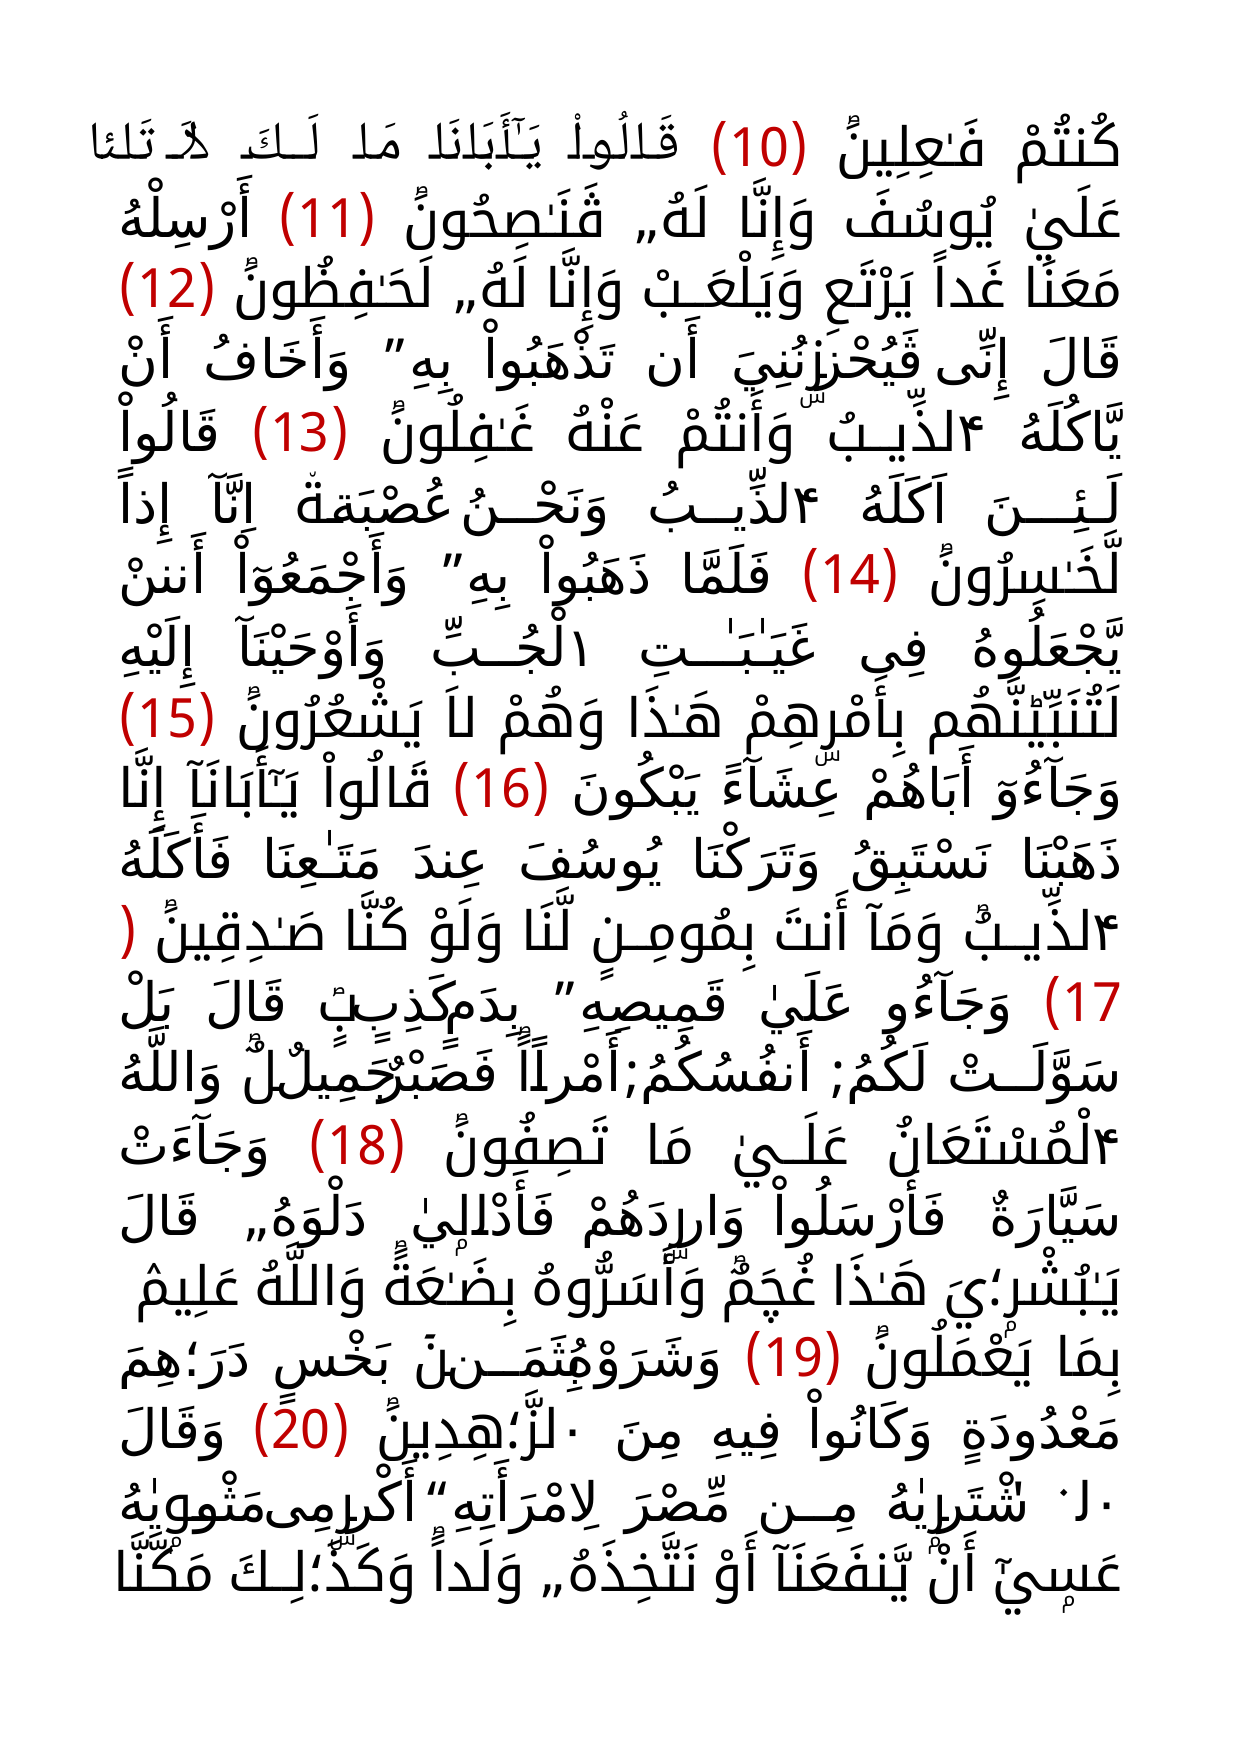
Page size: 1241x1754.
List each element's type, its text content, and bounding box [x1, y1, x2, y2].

text بِسْمِ ۱للَّهِ ۱لرَّحْمَـٰنِ ۱لرَّحِيمِ أَلَٓرۭؐ تِلْكَ ءَايَـٰــتُ ۴لْكِتَـٰــبِ ۱لْمُبِينِؐ (1) إِنَّآ أَنزَلْنَـٰهُ قُرْءَ؛ناٗ عَرَبِيّاً لَّعَلَّكُمْ تَعْقِلُونَؐ (2) نَحْنُ نَقُــصُّ عَلَيْكَ أَحْسَــنَ ۰لْقَصَـصِ بِمَآ أَوْحَيْنَآ إِلَيْكَ هَـٰذَا ۰لْقُرْءَانَ وَإِن كُنــتَ مِــن قَبْلِهِ” لَمِــنَ ۰لْغَـٰفِلِينَؐ (3) إِذْ قَالَ يُوسُفُ لَأِبِيهِ يَـٰٓأَبَــتِ إِنِّى رَأَيْــتُ أَحَدَ عَشَرَ كَوْكَباً وَالشَّمْسَ وَالْقَمَرَؐ رَأَيْتُهُمْ لِى سَـٰجِدِينَؐ (4) قَالَ يَـٰبُنَيِّ لاَ تَقْصُصْ رُءْيۭاكَ عَلَــيٰٓ إِخْوَتِــكَ فَيَكِيدُواْ لَكَ كَيْداٗؐ اِنننَّ ۰لشَّيْطَـٰنَ لِلِانسَـٰــنۣ عَدُوٌّ مُّبِينٌؐ (5) وَكَذَ؛لِــكَ يَجْتَبِيــكَ رَبُّــكَ وَيُعَلِّمُكَ مِــن تَاوۣيـلِ ۱لاَحَادِيــثِؐ وَيُتِمُّ نِعْمَتَهُ„ عَلَيْــكَ وَعَلَــيٰٓ ءَالِ يَعْقُوبببَ كَمَآ أَتَمَّهَا عَلَيٰٓ أَبَوَيْكَ مِــن قَبْلُ إِبْرَ؛هِيمَ وَإِسْحَـٰقَؐ إِنَّ رَبَّكَ عَلِيم٘ حَكِيمٌؐ (6) لَّقَدْ كَانَ فِى يُوسُفَ وَإِخْوَتِهِ“ ءَايَـٰــتٌ لِّلسَّآئِـلِينَؐ (7) إِذْ قَالُواْ لَيُوسُفُ وَأَخُوهُ أَحَــبُّ إِلَـيٰٓ أَبِينَا مِنَّا وَنَحْــنُ عُصْبَة٘ؐ اِنَّ أَبَانَا لَفِى ضَچَلٍ مُّبِينٖؐ (8) ۶قْتُلُواْ يُوسُفَ أَوۣ 'طْرَحُوهُ أَرْضاً يَخْــلُ لَكُمْ وَجْهُ أَبِيكُمْ وَتَكُونُواْ مِـنۢ بَعْدِهِ” قَوْماً صَـٰڤِحِينَؐ (9) ¥ قَالَ قَآئِــلٌ مِّنْهُمْ لاَ تَقْتُلُواْ يُوسُفَ وَأَلْقُوهُ فِى غَيَـٰبَـٰــتِ ۱لْجُــبِّ يَلْتَقِطْهُ بَعْــضُ ۴لسَّيَّارَةِ إِن كُنتُمْ فَـٰعِلِينَؐ (10) قَالُواْ يَـٰٓأَبَانَا مَا لَــكَ لاَ تَاﯫ عَلَيٰ يُوسُفَ وَإِنَّا لَهُ„ ڤَنَـٰصِحُونَؐ (11) أَرْسِلْهُ مَعَنَا غَداً يَرْتَعِ وَيَلْعَــبْ وَإِنَّا لَهُ„ لَحَـٰفِظُونَؐ (12) قَالَ إِنِّى ڤَيُحْزۣنُنِيَ أَن تَذْهَبُواْ بِهِ” وَأَخَافُ أَنْ يَّاكُلَهُ ۴لذِّيــبُ وَأَنتُمْ عَنْهُ غَـٰفِلُونَؐ (13) قَالُواْ لَـئِـــنَ اَكَلَهُ ۴لذِّيــبُ وَنَحْــنُ عُصْبَة٘ اِنَّآ إِذاً لَّخَـٰسِرُونَؐ (14) فَلَمَّا ذَهَبُواْ بِهِ” وَأَجْمَعُوٓاْ أَنننْ يَّجْعَلُوهُ فِى غَيَـٰبَـٰــتِ ۱لْجُــبِّ وَأَوْحَيْنَآ إِلَيْهِ لَتُنَبِّيؕنَّهُم بِأَمْرۣهِمْ هَـٰذَا وَهُمْ لاَ يَشْعُرُونَؐ (15) وَجَآءُوٓ أَبَاهُمْ عِشَآءً يَبْكُونَ (16) قَالُواْ يَـٰٓأَبَانَآ إِنَّا ذَهَبْنَا نَسْتَبِقُ وَتَرَكْنَا يُوسُفَ عِندَ مَتَـٰعِنَا فَأَكَلَهُ ۴لذِّيــبُؐ وَمَآ أَنتَ بِمُومِــنٍ لَّنَا وَلَوْ كُنَّا صَـٰدِقِينَؐ (17) وَجَآءُو عَلَيٰ قَمِيصِهِ” بِدَمٍ كَذِبٍؐ قَالَ بَلْ سَوَّلَــتْ لَكُمُ; أَنفُسُكُمُ; أَمْراًؐ فَصَبْرٌ جَمِيلٌؐ وَاللَّهُ ۴لْمُسْتَعَانُ عَلَــيٰ مَا تَصِفُونَؐ (18) وَجَآءَتْ سَيَّارَةٌ فَأَرْسَلُواْ وَارۣدَهُمْ فَأَدْلۭيٰ دَلْوَهُ„ قَالَ يَـٰبُشْرۭ؛يَ هَـٰذَا غُچَمٌؐ وَأَسَرُّوهُ بِضَـٰعَةًؐ وَاللَّهُ عَلِيمٛ بِمَا يَعْمَلُونَؐ (19) وَشَرَوْهُ بِثَمَــنٙ بَخْسٍ دَرَ؛هِمَ مَعْدُودَةٍ وَكَانُواْ فِيهِ مِنَ ۰لزَّ؛هِدِينَؐ (20) وَقَالَ ۰ﻟ﮲ 'شْتَرۭيٰهُ مِــن مِّصْرَ لِامْرَأَتِهِ“ أَكْرۣمِى مَثْوۭيٰهُ عَسۭيٰٓ أَنْ يَّنفَعَنَآ أَوْ نَتَّخِذَهُ„ وَلَداًؐ وَكَذَ؛لِــكَ مَكَّنَّا لِيُوسُفَ فِى ۱لاَرْضِ وَلِنُعَلِّمَهُ„ مِن تَاوۣيلِ ۱لاَحَادِيــثِؐ وَاللَّهُ غَالِــب٘ عَلَيٰٓ أَمْرۣهِؐ” وَچَكِــنَّ أَكْثَرَ ۰لنَّاسِ لاَ يَعْلَمُونَؐ (21) وَلَمَّا بَلَغَ أَشُدَّهُ; ءَاتَيْنَـٰهُ حُكْماً وَعِلْماًؐ وَكَذَ؛لِــكَ نَجْزۣى ۱ڤْمُحْسِنِينَؐ (22) ® وَرَ؛وَدَتْهُ ۴لتِى هُوَ فِى بَيْتِهَا عَــن نَّفْسِهِ” وَغَلَّقَــتِ ۱لاَبْوَ؛بببَ وَقَالَتْ هِيتَ لَــكَؐ قَالَ مَعَاذَ ۰للَّهِؐ إِنَّهُ„ رَبِّــيَ أَحْسَــنَ مَثْوۭايَؐ إِنَّهُ„ لاَ يُفْلِحُ ۴لظَّـٰلِمُونَؐ (23) وَلَقَدْ هَمَّــتْ بِهِؐ” وَهَمَّ بِهَا لَوْلآَ أَن رّۭءۭا بُرْهَـٰنَ رَبِّهِؐ” كَذَ؛لِــكَ لِنَصْرۣفَ عَنْهُ ۴لسُّوٓءَ وَاڤْفَحْشَآءَؐ اۭنَّهُ„ مِـنْ عِبَادِنَا ۰ڤْمُخْلَصِينَؐ (24) وَاسْتَبَقَا ۰لْبَابببَ وَقَدَّتتتْ قَمِيصَهُ„ مِن دُبُرٍ وَأَلْفَيَا سَيِّدَهَا لَدَا ۰لْبَابببِؐ قَالَــتْ مَا جَزَآءُ مَنَ اَرَادَ بِأَهْلِكَ سُوٓءاٗ اِلٓاَّ أَنْ يُّسْجَنَ أَوْ عَذَاب٘ اَلِيمٌؐ (25) قَالَ هِيَ رَ؛وَدَتْنِى عَن نَّفْسِىؐ وَشَهِدَ شَاهِدٌ مِّــنَ اَهْلِهَآ إِننن كَانَ قَمِيصُهُ„ قُدَّ مِن قُبُلٍ فَصَدَقَــتْ وَهُوَ مِــنَ ۰لْكَـٰذِبِينَ (26) وَإِننن كَانَ قَمِيصُهُ„ قُدَّ مِن دُبُرٍ فَكَذَبَــتْؐ وَهُوَ مِــنَ ۰لصَّـٰدِقِينَؐ (27) فَلَمَّا رۭءۭا قَمِيصَهُ„ قُدَّ مِن دُبُرٍ قَالَ إِنَّهُ„ مِــن كَيْدِكُنَّ إِنَّ كَيْدَكُنَّ عَظِيمٌؐ (28) يُوسُفُ أَعْرۣضضضْ عَنْ هَـٰذَاؐ وَاسْتَغْفِـرۣى لِذَنۢبِــكِ إِنَّــكِ كُنــتِ مِــنَ ۰لْخَاطِـِٕينَؐ (29) وَقَالَ نِسْوَةٌ فِى ۱لْمَدِينَةِ 'مْرَأَتتتُ ۴لْعَزۣيزۣ تُرَ؛وۣدُ فَتۭيٰهَا عَــن نَّفْسِهِ” قَدْ شَغَفَهَا حُبّاٗؐ اِنَّا لَنَرۭيٰهَا فِى ضَچَـلٍ مُّبِـينٍؐ (30) فَلَمَّا سَمِعَــتْ بِمَكْرۣهِنَّ أَرْسَلَتِ اِلَيْهِنَّ وَأَعْتَدَتْ لَهُــنَّ مُتَّكَـٔاً وَءَاتَــتْ كُلَّ وَ؛حِدَةٍ مِّنْهُنَّ سِكِّيناً وَقَالَتُ ۶خْرُجْ عَلَيْهِـنَّؐ فَلَمَّا رَأَيْنَهُ; أَكْبَرْنَهُ„ وَقَطَّعْنَ أَيْدِيَهُنَّ وَقُلْــنَ حَـٰشَ لِلهِ مَا هَـٰذَا بَشَراٗؐ اِنْ هَـٰذَآ إِلاَّ مَلَــكٌ كَرۣيمٌؐ (31) قَالَــتْ فَذَ؛لِكُنَّ ۰ﻟ﮲ لُمْتُنَّنِى فِيهِؐ وَلَقَدْ رَ؛وَدتُّهُ„ عَــن نَّفْسِهِ” فَاسْتَعْصَمَؐ وَلَئِن لَّمْ يَفْعَــلْ مَآ ءَامُرُهُ„ ڤَيُسْجَنَنَّ وَلَيَكُوناً مِّــنَ ۰لصَّـٰغِرۣينَؐ (32) © قَالَ رَبِّ ۱لسِّجْنُ أَحَبُّ إِلَــيَّ مِمَّا يَدْعُونَنِىٓ إِلَيْهِ وَإِلاَّ تَصْرۣفْ عَنِّى كَيْدَهُنَّ أَصْبُ إِلَيْهِنَّ وَأَكُــن مِّنَ ۰لْجَـٰهِلِينَؐ (33) فَاسْتَجَابَ لَهُ„ رَبُّهُ„ فَصَرَفَ عَنْهُ كَيْدَهُنَّؐ إِنَّهُ„ هُوَ ۰لسَّمِيعُ ۴لْعَلِيمُؐ (34) ثُمَّ بَدَا لَهُم مِّـنۢ بَعْدِ مَا رَأَوُاْ ۴لاَيَـٰــتِ ڤَيَسْجُنُنَّهُ„ حَتَّــيٰ حِينٍؐ (35) وَدَخَــلَ مَعَهُ ۴لسِّجْــنَ فَتَيَـٰــنۣؐ قَالَ أَحَدُهُمَآ إِنِّيَ أَرۭيٰنِــيَ أَعْصِرُ خَمْراًؐ وَقَالَ ۰لاَخَرُ إِنِّيَ أَرۭيٰنِــيَ أَحْمِلُ فَوْقَ رَأْسِى خُبْزاً تَاكُلُ ۴لطَّيْرُ مِنْهُؐ نَبِّيؔنَا بِتَاوۣيلِهِ“ إِنَّا نَرۭيٰــكَ مِــنَ ۰ڤْمُحْسِنِينَؐ (36) قَالَ لاَ يَاتِيكُمَا طَعَامٌ تُرْزَقَـٰنِهِ“ إِلاَّ نَبَّأْتُكُمَا بِتَاوۣيلِهِ” قَبْلَ أَنْ يَّاتِيَكُمَاؐ ذَ؛لِكُمَا مِمَّا عَلَّمَنِى رَبِّيَؐ إِنِّى تَرَكْــتُ مِلَّةَ قَوْمٍ لاَّ يُومِنُونَ بِاللَّهِ وَهُم بِالاَخِرَةِ هُمْ كَـٰفِرُونَؐ (37) وَاتَّبَعْــتُ مِلَّةَ ءَابَآءِيَ إِبْرَ؛هِيمَ وَإِسْحَـٰقَ وَيَعْقُوبببَؐ مَا كَانَ لَنَآ أَن نُّشْرۣكككَ بِاللَّهِ مِن شَيْءٍؐ ذَ؛لِــكَ مِـن فَضْـلِ ۱للَّهِ عَلَيْنَا وَعَلَي ۰لنَّاسِؐ وَچَكِــنَّ أَكْثَرَ ۰لنَّاسسسِ لاَ يَشْكُرُونَؐ (38) يَـٰصَـٰحِبَيِ ۱ڤسِّجْــنۣ ءَآرْبَابٌ مُّتَفَرّۣقُونَ خَيْر٘ اَمِ ۱للَّهُ ۴لْوَ؛حِدُ ۴لْقَهَّارُؐ (39) مَا تَعْبُدُونَ مِن دُونِهِ“ إِلٓاَّ أَسْمَآءً سَمَّيْتُمُوهَآ أَنتُمْ وَءَابَآؤُكُم مَّآ أَنزَلَ ۰للَّهُ بِهَا مِــن سُلْطَـٰنٖؐ اِنِ ۱لْحُكْمُ إِلاَّ لِلهِؐ أَمَرَ أَلاَّ تَعْبُدُوٓاْ إِلٓاَّ إِيَّاهُؐ ذَ؛لِكَ ۰لدِّيــنُ ۴لْقَيِّمُؐ وَچَكِنَّ أَكْثَرَ ۰لنَّاسسسِ لاَ يَعْلَمُونَؐ (40) يَـٰصَـٰحِبَــيۣ ۱لسِّجْـنِ أَمَّــآ أَحَدُكُمَا فَيَسْقِى رَبَّهُ„ خَمْراًؐ وَأَمَّا ۰لاَخَرُ فَيُصْلَــبُ فَتَاكُلُ ۴لطَّيْرُ مِن رَّأْسِهِؐ” قُضِــيَ ۰لاَمْرُ ۴ﻟ﮲ فِيهِ تَسْتَفْتِيَـٰنِؐ (41) ® وَقَالَ لِلذِى ظَــنَّ أَنَّهُ„ نَاجٍ مِّنْهُمَا ۸ذْكُرْنِى عِندَ رَبِّكَؐ فَأَنسۭيٰهُ ۴لشَّيْطَـٰنُ ذِكْرَ رَبِّهِ” فَلَبِــثَ فِى ۱لسِّجْنِ بِضْعَ سِنِينَؐ (42) وَقَالَ ۰لْمَلِــكُ إِنِّيَ أَرۭيٰ سَبْعَ بَقَرَ؛تتتٍ سِمَانٍ يَاكُلُهُــنَّ سَبْع٘ عِجَافٌ وَسَبْعَ سُنۢبُچَــتٖ خُضْرٍ وَٱُخَرَ يَابِسَـٰــتٍؐ يَـٰٓأَيُّهَا ۰لْمَلُءَ اَ۬فْتُونِى فِى رُءْيۭـٰيَ إِن كُنتُمْ لِلرُّءْيۭا تَعْبُرُونَؐ (43) قَالُوٓاْ أَضْغَـٰثُ أَحْچَمٍؐ وَمَا نَحْـنُ بِتَاوۣيـلِ ۱لاَحْچَمِ بِعَـٰلِمِيـنَؐ (44) وَقَالَ ۰ﻟ﮲ نَجَا مِنْهُمَا وَادَّكَرَ بَعْدَ ٱُمَّةٖ اَنَآ ٱُنَبِّيؖكُم بِتَاوۣيلِهِ” فَأَرْسِلُونِؐ (45) يُوسُفُ أَيُّهَا ۰لصِّدِّيقُ أَفْتِنَا فِى سَبْعِ بَقَرَ؛تتتٍ سِمَانٍ يَاكُلُهُــنَّ سَبْع٘ عِجَافٌ وَسَبْعِ سُنۢبُچَــتٖ خُضْرٍ وَٱُخَرَ يَابِسَـٰــتٍ لَّعَلِّيَ أَرْجِعُ إِلَــي ۰لنَّاسسسِ لَعَلَّهُمْ يَعْلَمُونَؐ (46) قَالَ تَزْرَعُونَ سَبْعَ سِنِيــنَ دَأْباًؐ فَمَا حَصَدتُّمْ فَذَرُوهُ فِى سُنۢبُلِهِ“ إِلاَّ قَلِيلًا مِّمَّا تَاكُلُونَؐ (47) ثُمَّ يَاتِى مِـنۢ بَعْدِ ذَ؛لِــكَ سَبْعٌ شِدَادٌ يَاكُلْــنَ مَا قَدَّمْتُمْ لَهُــنَّ إِلاَّ قَلِيلًا مِّمَّا تُحْصِنُونَؐ (48) ثُمَّ يَاتِى مِـنۢ بَعْدِ ذَ؛لِــكَ عَامٌ فِيهِ يُغَاثُ ۴لنَّاسُ وَفِيهِ يَعْصِرُونَؐ (49) وَقَالَ ۰لْمَلِــكُ èيتُونِى بِهِؐ” فَلَمَّا جَآءَهُ ۴لرَّسُولُ قَالَ "رْجِعِ اِلَيٰ رَبِّــكَ فَسْـَٔلْهُ مَا بَالُ ۴لنِّسْوَةِ ۱لــتِى قَطَّعْنَ أَيْدِيَهُنَّؐ إِنَّ رَبِّى بِكَيْدِهِــنَّ عَلِيمٌؐ (50) قَالَ مَا خَطْبُكُــنَّ إِذْ رَ؛وَدتُّنَّ يُوسُفَ عَــن نَّفْسِهِؐ” قُلْــنَ حَـٰشَ لِلهِ مَا عَلِمْنَا عَلَيْهِ مِن سُوٓءٍؐ قَالَــتِ 'مْرَأَتتتُ ۴لْعَزۣيزۣ ۱چَـــنَ حَصْحَصَ ۰لْحَــقُّ أَنَا رَ؛وَدتُّهُ„ عَن نَّفْسِهِ” وَإِنَّهُ„ لَمِــنَ ۰لصَّـٰدِقِينَؐ (51) ذَ؛لِــكَ لِيَعْلَمَ أَنِّى لَمَ اَخُنْهُ بِالْغَيْبِ وَأَنَّ ۰للَّهَ لاَ يَهْدِى كَيْدَ ۰لْخَآئِنِينَؐ (52) ¤ وَمَآ ٱُبَرّۣىُٔ نَفْسِيَؐ إِنَّ ۰لنَّفْــسَ لَأَمَّارَةٛ بِالسُّوٓءِ الاَّ مَا رَحِمَ رَبِّيَؐ إِنَّ رَبِّى غَفُورٌ رَّحِيمٌؐ (53) وَقَالَ ۰لْمَلِــكُ èيتُونِى بِهِ“ أَسْتَخْلِصْهُ لِنَفْسِىؐ فَلَمَّا كَلَّمَهُ„ قَالَ إِنَّــكَ ۰لْيَوْمَ لَدَيْنَا مَكِين٘ اَمِينٌؐ (54) قَالَ "جْعَلْنِى عَلَــيٰ خَزَآئِـنِ ۱لاَرْضِ إِنِّى حَفِيظ٘ عَلِيمٌؐ (55) وَكَذَ؛لِــكَ مَكَّنَّا لِيُوسُفَ فِى ۱لاَرْضِ يَتَبَوَّٱُ مِنْهَا حَيْــثُ يَشَآءُؐ نُصِيــبُ بِرَحْمَتِنَا مَــن نَّشَــآءُ وَلاَ نُضِيعُ أَجْرَ ۰ڤْمُحْسِنِينَؐ (56) وَلَأَجْرُ ۴لاَخِرَةِ خَيْرٌ لِّلذِينَ ءَامَنُواْ وَكَانُواْ يَتَّقُونَؐ (57) وَجَآءَ اۭخْوَةُ يُوسُفَ فَدَخَلُواْ عَلَيْهِ فَعَرَفَهُمْ وَهُمْ لَهُ„ مُنكِرُونَؐ (58) وَلَمَّا جَهَّزَهُم بِجَهَازۣهِمْ قَالَ "يتُونِى بِأَخٍ لَّكُم مِّنَ اَبِيكُمُؐ; أَلاَ تَرَوْنَ أَنِّيَ ٱُوفِى ۱لْكَيْلَ وَأَنَا خَيْرُ ۴لْمُنزۣلِينَؐ (59) فَإِن لَّمْ تَاتُونِى بِهِ” فَلاَ كَيْــلَ لَكُمْ عِندِى وَلاَ تَقْرَبُونِؐ (60) قَالُواْ سَنُرَ؛وۣدُ عَنْهُ أَبَاهُ وَإِنَّا لَفَـٰعِلُونَؐ (61) وَقَالَ لِفِتْيَتِهِ 'جْعَلُواْ بِضَـٰعَتَهُمْ فِى رۣحَالِهِمْ لَعَلَّهُمْ يَعْرۣفُونَهَآ إِذَا "نقَلَبُوٓاْ إِلَــيٰٓ أَهْلِهِمْ لَعَلَّهُمْ يَرْجِعُونَؐ (62) فَلَمَّا رَجَعُوٓاْ إِلَـيٰٓ أَبِيهِمْ قَالُواْ يَـٰٓأَبَانَا مُنِعَ مِنَّا ۰لْكَيْلُ فَأَرْسِــلْ مَعَنَآ أَخَانَا نَكْتَلْ وَإِنَّا لَهُ„ لَحَـٰفِظُونَؐ (63) قَالَ هَــلَ —امَنُكُمْ عَلَيْهِ إِلاَّ كَمَآ أَمِنتُكُمْ عَلَـيٰٓ أَخِيهِ مِن قَبْـلُؐ فَاللَّهُ خَيْر٘ حِفْظاًؐ وَهُوَ أَرْحَمُ ۴لرَّ؛حِمِينَؐ (64) وَلَمَّا فَتَحُواْ مَتَـٰعَهُمْ وَجَدُواْ بِضَـٰعَتَهُمْ رُدَّتتتِ اِلَيْهِمْ قَالُواْ يَـٰٓأَبَانَا مَا نَبْغِىؐ هَـٰذِهِ” بِضَـٰعَتُنَا رُدَّتتتِ اِلَيْنَا وَنَمِيرُ أَهْلَنَا وَنَحْفَظُ أَخَانَا وَنَزْدَادُ كَيْلَ بَعِيرٍؐ ذَ؛لِــكَ كَيْــلٌ يَسِيرٌؐ (65) ® قَالَ لَنُ ۷رْسِلَهُ„ مَعَكُمْ حَتَّيٰ تُوتُونِ مَوْثِقاً مِّــنَ ۰للَّهِ لَتَاتُنَّنِى بِهِ“ إِلٓاَّ أَنْ يُّحَاطَ بِكُمْؐ فَلَمَّآ ءَاتَوْهُ مَوْثِقَهُمْ قَالَ ۰للَّهُ عَلَيٰ مَا نَقُولُ وَكِيـلٌؐ (66) وَقَالَ يَـٰبَنِــيَّ لاَ تَدْخُلُواْ مِـنۢ بَابببٍ وَ؛حِدٍ وَادْخُلُواْ مِنَ اَبْوَ؛بٍ مُّتَفَرّۣقَةٍؐ وَمَآ ٱُغْنِى عَنكُم مِّــنَ ۰للَّهِ مِن شَيْءٖؐ اِنننۣ ۱لْحُكْمُ إِلاَّ لِلهِؐ عَلَيْهِ تَوَكَّلْــتُؐ وَعَلَيْهِ فَلْيَتَوَكَّلِ ۱لْمُتَوَكِّلُونَؐ (67) وَلَمَّا دَخَلُواْ مِــنْ حَيْــثُ أَمَرَهُمُ; أَبُوهُم مَّا كَانَ يُغْنِى عَنْهُم مِّــنَ ۰للَّهِ مِن شَيْءٖ اِلاَّ حَاجَةً فِى نَفْسِ يَعْقُوبَ قَضۭيٰهَاؐ وَإِنَّهُ„ لَذُو عِلْمٍ لِّمَا عَلَّمْنَـٰهُؐ وَچَكِــنَّ أَكْثَرَ ۰لنَّاسسسِ لاَ يَعْلَمُونَؐ (68) وَلَمَّا دَخَلُواْ عَلَيٰ يُوسُفَ ءَاوۭيٰٓ إِلَيْهِ أَخَاهُؐ قَالَ إِنِّــيَ أَنَآ أَخُوكككَ فَلاَ تَبْتَئِـسْ بِمَا كَانُواْ يَعْمَلُونَؐ (69) فَلَمَّا جَهَّزَهُم بِجَهَازۣهِمْ جَعَلَ ۰لسِّقَايَةَ فِى رَحْـلِ أَخِيهِ ثُمَّ أَذَّنَ مُوَ۬ذِّن٘ اَيَّتُهَا ۰لْعِيرُ إِنَّكُمْ لَسَـٰرۣقُونَؐ (70) قَالُواْ وَأَقْبَلُواْ عَلَيْهِم مَّاذَا تَفْقِدُونَؐ (71) قَالُواْ نَفْقِدُ صُوَاعَ ۰لْمَلِكِؐ وَلِمَـن جَآءَ بِهِ” حِمْلُ بَعِيرٍ وَأَنَا بِهِ” زَعِيمٌؐ (72) قَالُواْ تَاللَّهِ لَقَدْ عَلِمْتُم مَّا جِيؔنَا لِنُفْسِدَ فِى ۱لاَرْضِ وَمَا كُنَّا سَـٰرۣقِينَؐ (73) قَالُواْ فَمَا جَزَ×ؤُهُ; إِننن كُنتُمْ كَـٰذِبِينَؐ (74) قَالُواْ جَزَ×ؤُهُ„ مَنْ وُّجِدَ فِى رَحْلِهِ” فَهُوَ جَزَ×ؤُهُؐ, كَذَ؛لِــكَ نَجْزۣى ۱لظَّـٰلِمِينَؐ (75) فَبَدَأَ بِأَوْعِيَتِهِمْ قَبْلَ وۣعَآءِ اَ۬خِيهِ ثُمَّ "سْتَخْرَجَهَا مِنْ وّۣعَآءِ اَ۬خِيهِؐ كَذَ؛لِــكَ كِدْنَا لِيُوسُفَؐ مَا كَانَ لِيَاخُذَ أَخَاهُ فِى دِينِ ۱لْمَلِــكِ إِلٓاَّ أَنْ يَّشَآءَ ۰للَّهُؐ نَرْفَعُ دَرَجَـٰــتِ مَــن نَّشَآءُؐ وَفَوْقَ كُلِّ ذى عِلْمٖ عَلِيمٌؐ (76) © قَالُوٓاْ إِنْ يَّسْرۣقْ فَقَدْ سَرَقَ أَخٌ لَّهُ„ مِــن قَبْلُؐ فَأَسَرَّهَا يُوسُفُ فِى نَفْسِهِ” وَلَمْ يُبْدِهَا لَهُمْؐ قَالَ أَنتُمْ شَرٌّ مَّكَاناًؐ وَاللَّهُ أَعْلَمُ بِمَا تَصِفُونَؐ (77) قَالُواْ يَـٰٓأَيُّهَا ۰لْعَزۣيزُ إِنَّ لَهُ; أَباً شَيْخاً كَبِيراً فَخُذَ اَحَدَنَا مَكَانَهُ; إِنَّا نَرۭيٰــكَ مِــنَ ۰ڤْمُحْسِنِينَؐ (78) قَالَ مَعَاذَ ۰للَّهِ أَن نَّاخُذَ إِلاَّ مَنْ وَّجَدْنَا مَتَـٰعَنَا عِندَهُ; إِنَّـآ إِذاً لَّظَـٰلِمُونَؐ (79) فَلَمَّا "سْتَيْــَٔـسُواْ مِنْهُ خَلَصُواْ نَجِيّاًؐ قَالَ كَبِيرُهُمُ; أَلَمْ تَعْلَمُوٓاْ أَنَّ أَبَاكُمْ قَدَ اَخَذَ عَلَيْكُم مَّوْثِقاً مِّــنَ ۰للَّهِؐ وَمِــن قَبْلُ مَا فَرَّطْتُّمْ فِى يُوسُفَؐ فَلَنَ اَبْرَحَ ۰لاَرْضضضَ حَتَّيٰ يَاذَنَ لِيَ أَبِيَ أَوْ يَحْكُمَ ۰للَّهُ لِىؐ وَهُوَ خَيْرُ ۴لْحَـٰكِمِينَؐ (80) "رْجِعُوٓاْ إِلَـيٰٓ أَبِيكُمْ فَقُولُواْ يَـٰٓأَبَانَآ إِنَّ "بْنَــكَ سَرَقَؐ وَمَا شَهِدْنَآ إِلاَّ بِمَا عَلِمْنَا وَمَا كُنَّا لِلْغَيْبِ حَـٰفِظِينَؐ (81) وَسْـَٔلِ ۱لْقَرْيَةَ ۰لتِى كُنَّا فِيهَا وَالْعِيرَ ۰لتِىٓ أَقْبَلْنَا فِيهَا وَإِنَّا لَصَـٰدِقُونَؐ (82) قَالَ بَلْ سَوَّلَتْ لَكُمُ; أَنفُسُكُمُ; أَمْراًؐ فَصَبْرٌ جَمِيــل٘ؐ عَسَــي ۰للَّهُ أَنْ يَّاتِيَنِى بِهِمْ جَمِيعاٗؐ اِنَّهُ„ هُوَ ۰لْعَلِيمُ ۴لْحَكِيمُؐ (83) وَتَوَلّۭــيٰ عَنْهُمْ وَقَالَ يَـٰٓأَسَفۭــيٰ عَلَيٰ يُوسُفَؐ وَابْيَضَّــتْ عَيْنَـٰهُ مِــنَ ۰لْحُزْنِ فَهُوَ كَظِيمٌؐ (84) قَالُواْ تَاللَّهِ تَفْتَؤُاْ تَذْكُرُ يُوسُفَ حَتَّيٰ تَكُونَ حَرَضاٗ اَوْ تَكُونَ مِــنَ ۰لْهَـٰلِكِينَؐ (85) قَالَ إِنَّمَآ أَشْكُواْ بَثِّى وَحُزْنِيَ إِلَــي ۰للَّهِؐ وَأَعْلَمُ مِــنَ ۰للَّهِ مَا لاَ تَعْلَمُونَؐ (86) يَـٰبَنِــيَّ "ذْهَبُواْ فَتَحَسَّسُواْ مِنْ يُّوسُفَ وَأَخِيهِ وَلاَ تَاْيْــَٔـسُواْ مِن رَّوْحِ ۱للَّهِؐ إِنَّهُ„ لاَ يَاْيْـَٔسُ مِن رَّوْحِ ۱للَّهِ إِلاَّ ۰لْقَوْمُ ۴لْكَـٰفِرُونَؐ (87) ® فَلَمَّا دَخَلُواْ عَلَيْهِ قَالُواْ يَـٰٓأَيُّهَا ۰لْعَزۣيزُ مَسَّنَا وَأَهْلَنَا ۰لضُّرُّ وَجِيؔنَا بِبِضَـٰعَةٍ مُّزْجۭيٰةٍؐ فَأَوْفِ لَنَا ۰لْكَيْلَ وَتَصَدَّقْ عَلَيْنَآؐ إِنننَّ ۰للَّهَ يَجْزۣى ۱لْمُتَصَدِّقِينَؐ (88) قَالَ هَلْ عَلِمْتُم مَّا فَعَلْتُم بِيُوسُفَ وَأَخِيهِ إِذَ اَنتُمْ جَـٰهِلُونَؐ (89) قَالُوٓاْ أَ.نَّكَ لَأَنــتَ يُوسُفُؐ قَالَ أَنَا يُوسُفُ وَهَـٰذَآ أَخِىؐ قَدْ مَــنَّ ۰للَّهُ عَلَيْنَآؐ إِنَّهُ„ مَنْ يَّتَّقِ وَيَصْبِرْ فَإِنننَّ ۰للَّهَ لاَ يُضِيعُ أَجْرَ ۰ڤْمُحْسِنِينَؐ (90) قَالُواْ تَاللَّهِ لَقَدَ —اثَرَكككَ ۰للَّهُ عَلَيْنَا وَإِن كُنَّا لَخَـٰطِـِٕيـنَؐ (91) قَالَ لاَ تَثْرۣيــبَ عَلَيْكُمُؐ ۴لْيَوْمَ يَغْفِرُ ۴للَّهُ لَكُمْؐ وَهُوَ أَرْحَمُ ۴لرَّ؛حِمِينَؐ (92) "ذْهَبُواْ بِقَمِيصِى هَـٰذَا فَأَلْقُوهُ عَلَيٰ وَجْهِ أَبِى يَاتِ بَصِيراً وَاتُونِى بِأَهْلِكُمُ; أَجْمَعِيـنَؐ (93) وَلَمَّـا فَصَلَــتِ ۱لْعِيرُ قَالَ أَبُوهُمُ; إِنِّى لَأَجِدُ رۣيحَ يُوسُفَ لَوْلآَ أَن تُفَنِّدُونِؐ (94) قَالُواْ تَاللَّهِ إِنَّــكَ لَفِى ضَچَلِــكَ ۰لْقَدِيمِؐ (95) فَلَمَّآ أَن جَآءَ ۰لْبَشِيرُ أَلْقۭيٰهُ عَلَيٰ وَجْهِهِ” فَارْتَدَّ بَصِيراًؐ قَالَ أَلَمَ اَقُــل لَّكُمُ; إِنِّــيَ أَعْلَمُ مِــنَ ۰للَّهِ مَا لاَ تَعْلَمُونَؐ (96) قَالُواْ يَـٰٓأَبَانَا "سْتَغْفِرْ لَنَا ذُنُوبَنَآ إِنَّا كُنَّا خَـٰطِـِٕينَؐ (97) قَالَ سَوْفَ أَسْتَغْفِرُ لَكُمْ رَبِّــيَؐ إِنَّهُ„ هُوَ ۰لْغَفُورُ ۴لرَّحِيمُؐ (98) فَلَمَّا دَخَلُواْ عَلَيٰ يُوسُفَ ءَاوۭيٰٓ إِلَيْهِ أَبَوَيْهِ وَقَالَ ۸دْخُلُواْ مِصْرَ إِن شَآءَ ۰للَّهُ ءَامِنِينَؐ (99) وَرَفَعَ أَبَوَيْهِ عَلَي ۰لْعَرْشِ وَخَرُّواْ لَهُ„ سُجَّداًؐ وَقَالَ يَـٰٓأَبَــتِ هَـٰذَا تَاوۣيلُ رُءْيۭـٰــيَ مِـن قَبْلُ قَدْ جَعَلَهَا رَبِّى حَقّاًؐ وَقَدَ اَحْسَــنَ بِـيَ إِذَ اَخْرَجَنِى مِــنَ ۰ڤسِّجْنِ وَجَآءَ بِكُم مِّــنَ ۰لْبَدْوۣ مِـنۢ بَعْدِ أَن نَّزَغَ ۰لشَّيْطَـٰنُ بَيْنِى وَبَيْنَ إِخْوَتِيَؐ إِنَّ رَبِّى لَطِيفٌ لِّمَا يَشَآءُؐ اِ۬نَّهُ„ هُوَ ۰لْعَلِيمُ ۴لْحَكِيمُؐ (100) ¥ رَبِّ قَدَ —اتَيْتَنِى مِــنَ ۰لْمُلْــكِ وَعَلَّمْتَنِى مِــن تَـاوۣيـلِ ۱لاَحَادِيــثِؐ فَاطِرَ ۰لسَّمَـٰوَ؛تِ وَالاَرْضضضِ أَنــتَ وَلِــىِّ” فِى ۱لدُّنْيۭا وَالاَخِرَةِ تَوَفَّنِى مُسْلِماً وَأَلْحِقْنِى بِاڤصَّـٰڤِحِينَؐ (101) ذَ؛لِكَ مِــنَ اَنۢبَآءِ ۱لْغَيْــبِ نُوحِيهِ إِلَيْــكَؐ وَمَا كُنتَ لَدَيْهِمُ; إِذَ اَجْمَعُوٓاْ أَمْرَهُمْ وَهُمْ يَمْكُرُونَؐ (102) وَمَآ أَكْثَرُ ۴لنَّاسِ وَلَوْ حَرَصْــتَ بِمُومِنِينَؐ (103) وَمَا تَسْـَٔلُهُمْ عَلَيْهِ مِــنَ اَجْرٖؐ اِنْ هُوَ إِلاَّ ذِكْرٌ لِّلْعَـٰلَمِينَؐ (104) وَكَأَيِّــن مِّـنَ —ايَةٍ فِى ۱لسَّمَـٰوَ؛تتتِ وَالاَرْضِ يَمُرُّونَ عَلَيْهَا وَهُمْ عَنْهَا مُعْرۣضُونَؐ (105) وَمَا يُومِــنُ أَكْثَرُهُم بِاللَّهِ إِلاَّ وَهُم مُّشْرۣكُونَؐ (106) أَفَأَمِنُوٓاْ أَننن تَـاتِيَهُمْ غَـٰشِيَةٌ مِّــنْ عَذَابببِ ۱للَّهِ أَوْ تَاتِيَهُمُ ۴لسَّاعَةُ بَغْتَةً وَهُمْ لاَ يَشْعُرُونَؐ (107) قُلْ هَـٰذِهِ” سَبِيلِــيَ أَدْعُوٓاْ إِلَــي ۰للَّهِؐ عَلَيٰ بَصِيرَةٖ اَنَا وَمَـنِ 'تَّبَعَنِىؐ وَسُبْحَـٰــنَ ۰للَّهِؐ وَمَآ أَنَا مِــنَ ۰لْمُشْرۣكِينَؐ (108) وَمَآ أَرْسَلْنَا مِــن قَبْلِــكَ إِلاَّ رۣجَالًا يُوحۭيٰٓ إِلَيْهِم مِّــنَ اَهْـلِ ۱لْقُرۭيٰٓؐ أَفَلَمْ يَسِيرُواْ فِى ۱لاَرْضِ فَيَنظُرُواْ كَيْفَ كَانَ عَـٰقِبَةُ ۴لذِينَ مِن قَبْلِهِمْؐ وَلَدَارُ ۴لاَخِرَةِ خَيْرٌ لِّلذِيــنَ "تَّقَوَاْؐ اَفَلاَ تَعْقِلُونَؐ (109) حَتَّيٰٓ إِذَا "سْتَيْـَٔــسَ ۰لـرُّسُلُ وَظَنُّوٓاْ أَنَّهُمْ قَدْ كُذِّبُواْ جَآءَهُمْ نَصْرُنَا فَنُنِجى مَــن نَّشَآءُؐ وَلاَ يُرَدُّ بَأْسُنَا عَـنِ ۱لْقَوْمِ ۱ڤْمُجْرۣمِينَؐ (110) ® لَقَدْ كَانَ فِى قَصَصِهِمْ عِبْرَةٌ لُءِّوْلِى ۱لاَلْبَـٰــبِؐ مَا كَانَ حَدِيثاً يُفْتَرۭيٰؐ وَچَكِــن تَصْدِيقَ ۰ﻟ﮲ بَيْــنَ يَدَيْهِ وَتَفْصِيــلَ كُــلّۣ شَيْءٍ وَهُديً وَرَحْمَةً لِّقَوْمٍ يُومِنُونَ (111) [118, 118, 1122, 1614]
